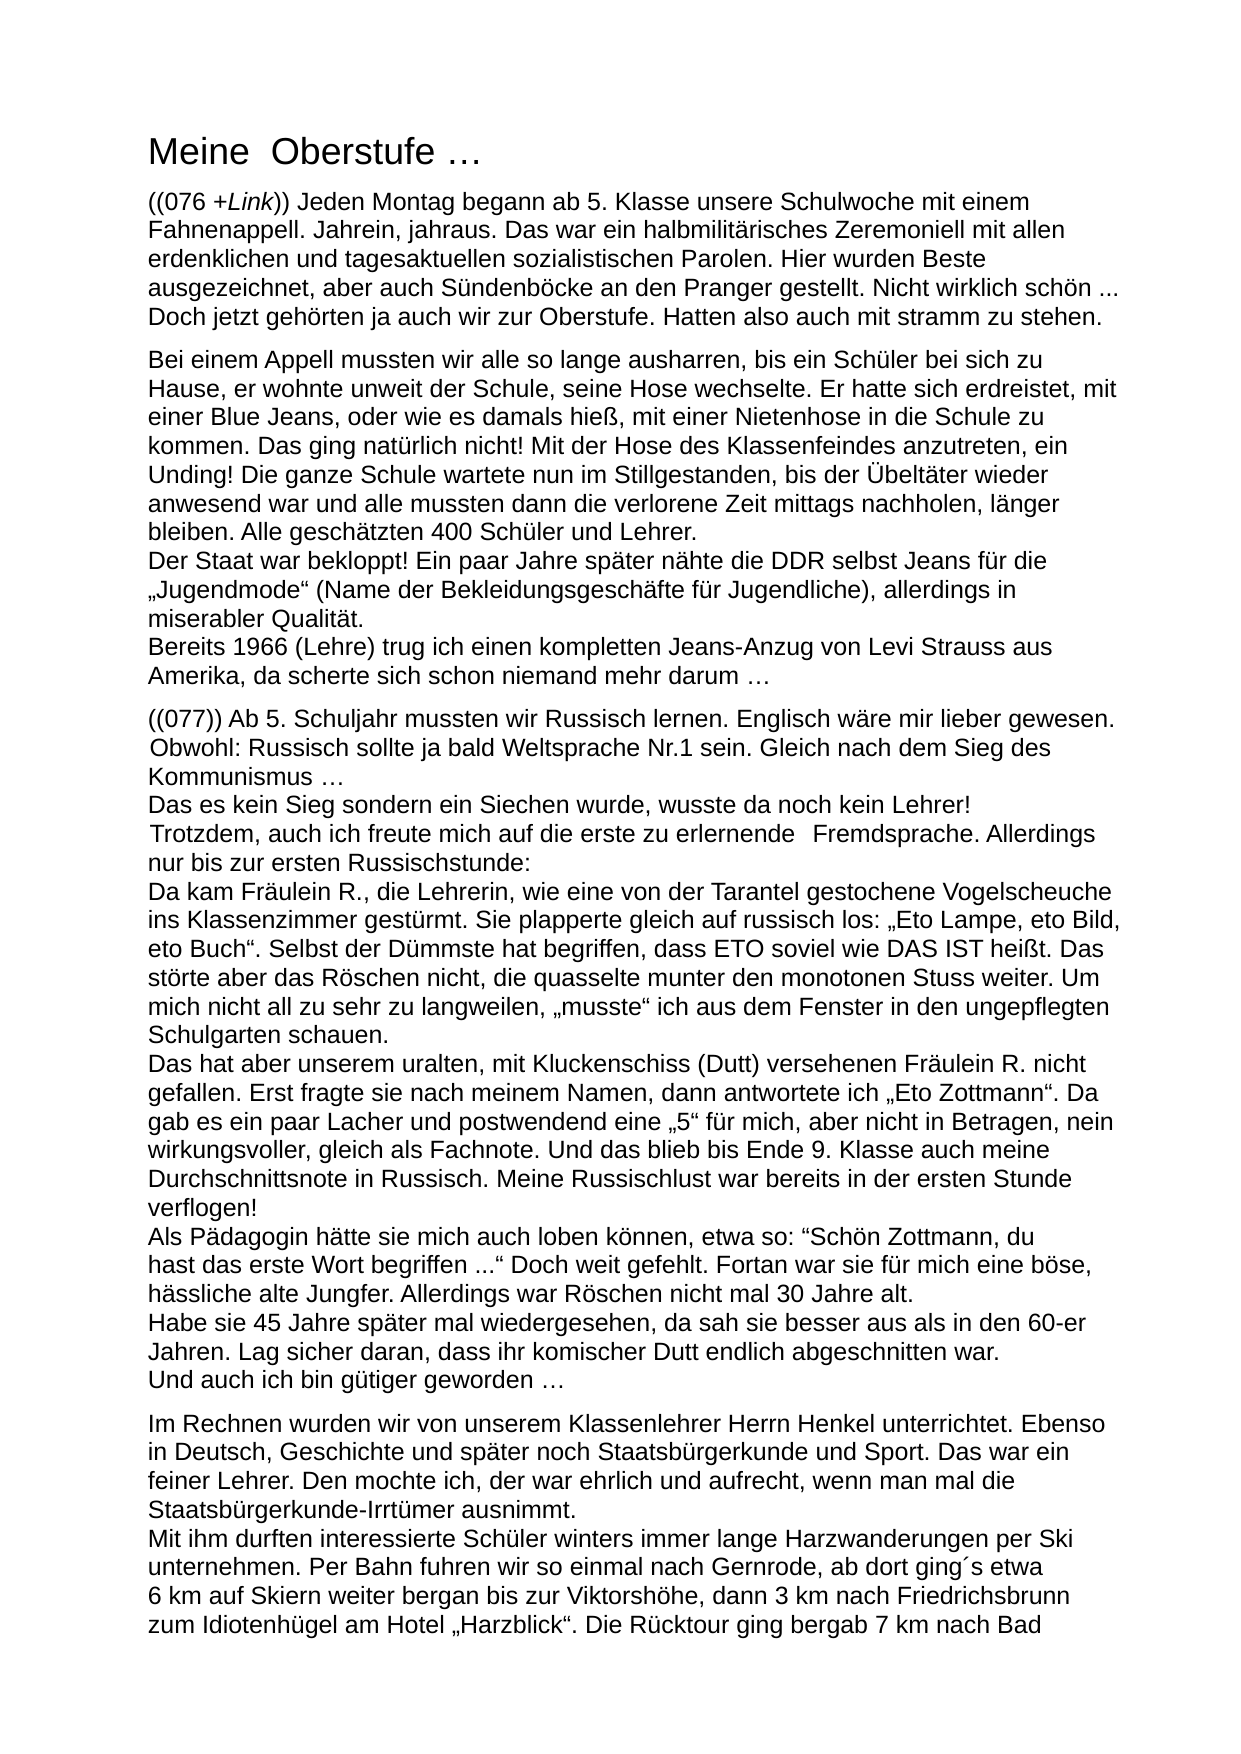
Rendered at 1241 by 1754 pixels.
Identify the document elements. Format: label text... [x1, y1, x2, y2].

text Bei einem Appell mussten wir alle so lange ausharren, bis ein Schüler bei sich zu Hause, er wohnte unweit der Schule, seine Hose wechselte. Er hatte sich erdreistet, mit einer Blue Jeans, oder wie es damals hieß, mit einer Nietenhose in die Schule zu kommen. Das ging natürlich nicht! Mit der Hose des Klassenfeindes anzutreten, ein Unding! Die ganze Schule wartete nun im Stillgestanden, bis der Übeltäter wieder anwesend war und alle mussten dann die verlorene Zeit mittags nachholen, länger bleiben. Alle geschätzten 400 Schüler und Lehrer. [148, 345, 1122, 546]
text 6 km auf Skiern weiter bergan bis zur Viktorshöhe, dann 3 km nach Friedrichsbrunn zum Idiotenhügel am Hotel „Harzblick“. Die Rücktour ging bergab 7 km nach Bad [148, 1581, 1122, 1638]
text Da kam Fräulein R., die Lehrerin, wie eine von der Tarantel gestochene Vogelscheuche ins Klassenzimmer gestürmt. Sie plapperte gleich auf russisch los: „Eto Lampe, eto Bild, eto Buch“. Selbst der Dümmste hat begriffen, dass ETO soviel wie DAS IST heißt. Das störte aber das Röschen nicht, die quasselte munter den monotonen Stuss weiter. Um mich nicht all zu sehr zu langweilen, „musste“ ich aus dem Fenster in den ungepflegten Schulgarten schauen. [148, 877, 1122, 1049]
text Mit ihm durften interessierte Schüler winters immer lange Harzwanderungen per Ski unternehmen. Per Bahn fuhren wir so einmal nach Gernrode, ab dort ging´s etwa [148, 1523, 1122, 1581]
text hast das erste Wort begriffen ...“ Doch weit gefehlt. Fortan war sie für mich eine böse, hässliche alte Jungfer. Allerdings war Röschen nicht mal 30 Jahre alt. [148, 1250, 1122, 1308]
text Der Staat war bekloppt! Ein paar Jahre später nähte die DDR selbst Jeans für die „Jugendmode“ (Name der Bekleidungsgeschäfte für Jugendliche), allerdings in miserabler Qualität. [148, 546, 1122, 632]
text Meine Oberstufe … [148, 129, 1122, 172]
text ((076 +Link)) Jeden Montag begann ab 5. Klasse unsere Schulwoche mit einem Fahnenappell. Jahrein, jahraus. Das war ein halbmilitärisches Zeremoniell mit allen erdenklichen und tagesaktuellen sozialistischen Parolen. Hier wurden Beste ausgezeichnet, aber auch Sündenböcke an den Pranger gestellt. Nicht wirklich schön ... [148, 187, 1122, 302]
text Habe sie 45 Jahre später mal wiedergesehen, da sah sie besser aus als in den 60-er Jahren. Lag sicher daran, dass ihr komischer Dutt endlich abgeschnitten war. [148, 1308, 1122, 1365]
text Bereits 1966 (Lehre) trug ich einen kompletten Jeans-Anzug von Levi Strauss aus Amerika, da scherte sich schon niemand mehr darum … [148, 632, 1122, 690]
text Trotzdem, auch ich freute mich auf die erste zu erlernende Fremdsprache. Allerdings nur bis zur ersten Russischstunde: [148, 819, 1122, 877]
text Doch jetzt gehörten ja auch wir zur Oberstufe. Hatten also auch mit stramm zu stehen. [148, 302, 1122, 330]
text Das es kein Sieg sondern ein Siechen wurde, wusste da noch kein Lehrer! [148, 790, 1122, 819]
text Im Rechnen wurden wir von unserem Klassenlehrer Herrn Henkel unterrichtet. Ebenso in Deutsch, Geschichte und später noch Staatsbürgerkunde und Sport. Das war ein feiner Lehrer. Den mochte ich, der war ehrlich und aufrecht, wenn man mal die Staatsbürgerkunde-Irrtümer ausnimmt. [148, 1408, 1122, 1523]
text Als Pädagogin hätte sie mich auch loben können, etwa so: “Schön Zottmann, du [148, 1222, 1122, 1250]
text Und auch ich bin gütiger geworden … [148, 1365, 1122, 1394]
text Das hat aber unserem uralten, mit Kluckenschiss (Dutt) versehenen Fräulein R. nicht gefallen. Erst fragte sie nach meinem Namen, dann antwortete ich „Eto Zottmann“. Da gab es ein paar Lacher und postwendend eine „5“ für mich, aber nicht in Betragen, nein wirkungsvoller, gleich als Fachnote. Und das blieb bis Ende 9. Klasse auch meine Durchschnittsnote in Russisch. Meine Russischlust war bereits in der ersten Stunde verflogen! [148, 1049, 1122, 1222]
text ((077)) Ab 5. Schuljahr mussten wir Russisch lernen. Englisch wäre mir lieber gewesen. Obwohl: Russisch sollte ja bald Weltsprache Nr.1 sein. Gleich nach dem Sieg des Kommunismus … [148, 704, 1122, 790]
